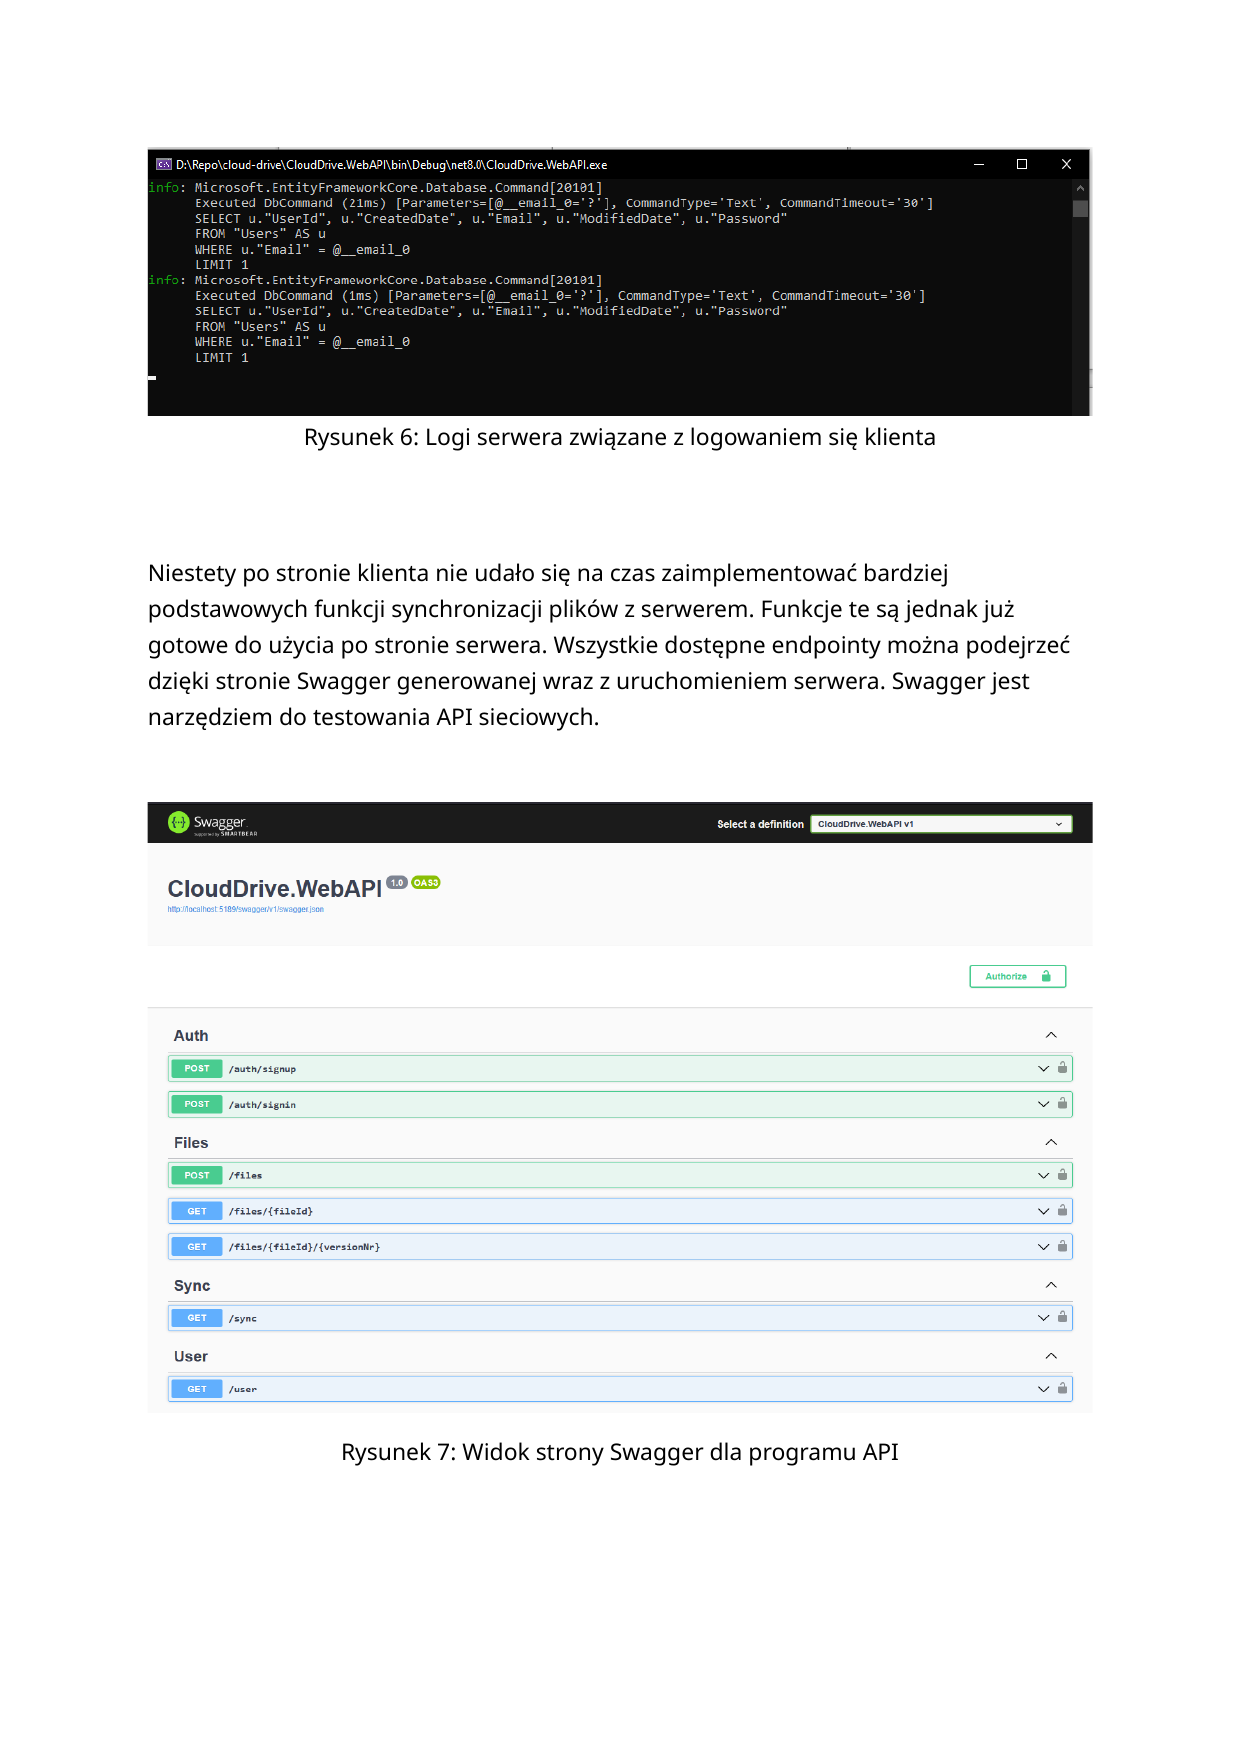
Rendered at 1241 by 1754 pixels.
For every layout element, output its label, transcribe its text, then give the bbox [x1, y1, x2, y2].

picture [147, 802, 1093, 1413]
text Niestety po stronie klienta nie udało się na czas zaimplementować bardziej podstawowych funkcji synchronizacji plików z serwerem. Funkcje te są jednak już gotowe do użycia po stronie serwera. Wszystkie dostępne endpointy można podejrzeć dzięki stronie Swagger generowanej wraz z uruchomieniem serwera. Swagger jest narzędziem do testowania API sieciowych. [148, 557, 1093, 732]
picture [147, 147, 1093, 416]
text Rysunek 7: Widok strony Swagger dla programu API [148, 1413, 1093, 1503]
text Rysunek 6: Logi serwera związane z logowaniem się klienta [148, 416, 1093, 488]
